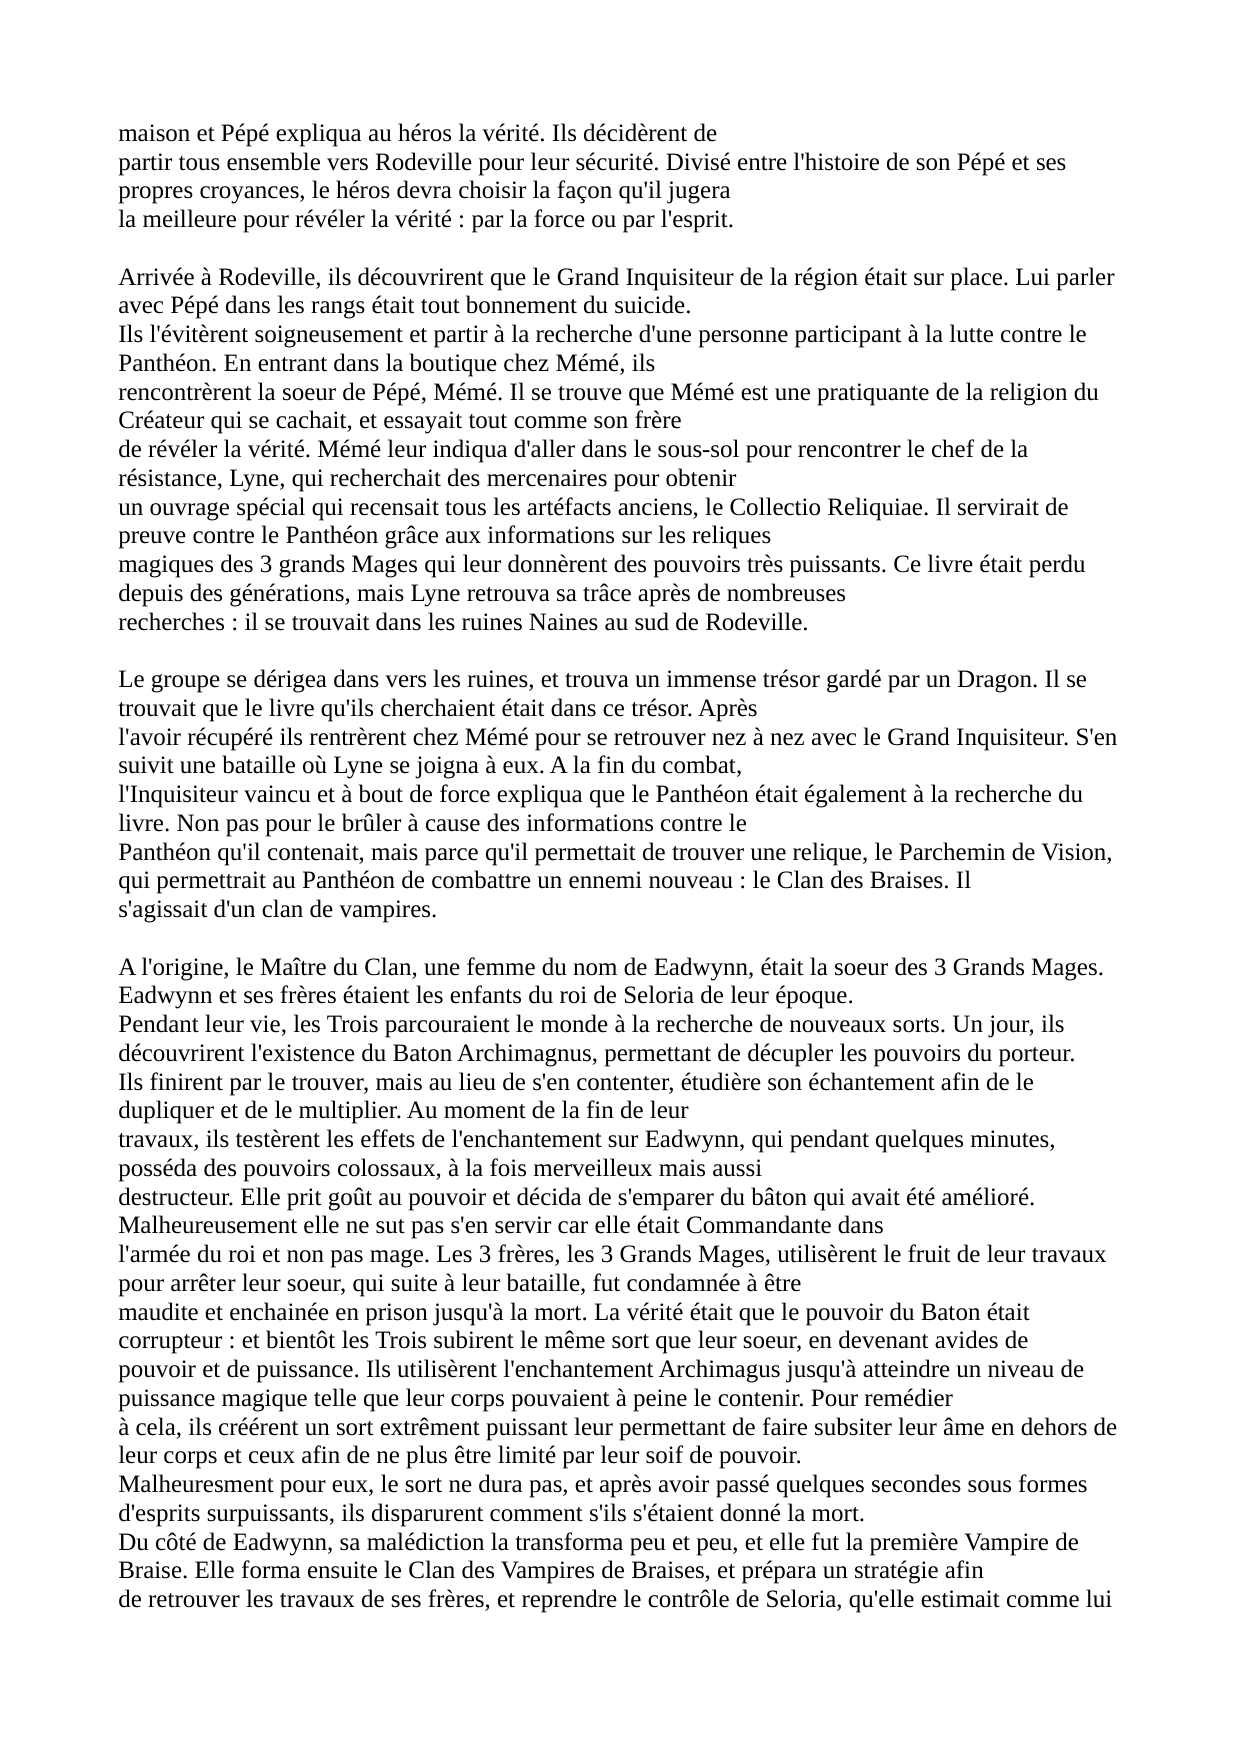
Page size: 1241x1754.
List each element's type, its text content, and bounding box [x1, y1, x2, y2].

text s'agissait d'un clan de vampires. [118, 894, 1122, 923]
text destructeur. Elle prit goût au pouvoir et décida de s'emparer du bâton qui avait été amélioré. Malheureusement elle ne sut pas s'en servir car elle était Commandante dans [118, 1182, 1122, 1239]
text Ils finirent par le trouver, mais au lieu de s'en contenter, étudière son échantement afin de le dupliquer et de le multiplier. Au moment de la fin de leur [118, 1067, 1122, 1124]
text Malheuresment pour eux, le sort ne dura pas, et après avoir passé quelques secondes sous formes d'esprits surpuissants, ils disparurent comment s'ils s'étaient donné la mort. [118, 1469, 1122, 1527]
text maudite et enchainée en prison jusqu'à la mort. La vérité était que le pouvoir du Baton était corrupteur : et bientôt les Trois subirent le même sort que leur soeur, en devenant avides de [118, 1297, 1122, 1354]
text magiques des 3 grands Mages qui leur donnèrent des pouvoirs très puissants. Ce livre était perdu depuis des générations, mais Lyne retrouva sa trâce après de nombreuses [118, 549, 1122, 607]
text maison et Pépé expliqua au héros la vérité. Ils décidèrent de [118, 118, 1122, 147]
text partir tous ensemble vers Rodeville pour leur sécurité. Divisé entre l'histoire de son Pépé et ses propres croyances, le héros devra choisir la façon qu'il jugera [118, 147, 1122, 204]
text de retrouver les travaux de ses frères, et reprendre le contrôle de Seloria, qu'elle estimait comme lui [118, 1584, 1122, 1613]
text A l'origine, le Maître du Clan, une femme du nom de Eadwynn, était la soeur des 3 Grands Mages. Eadwynn et ses frères étaient les enfants du roi de Seloria de leur époque. [118, 952, 1122, 1009]
text Le groupe se dérigea dans vers les ruines, et trouva un immense trésor gardé par un Dragon. Il se trouvait que le livre qu'ils cherchaient était dans ce trésor. Après [118, 664, 1122, 722]
text Pendant leur vie, les Trois parcouraient le monde à la recherche de nouveaux sorts. Un jour, ils découvrirent l'existence du Baton Archimagnus, permettant de décupler les pouvoirs du porteur. [118, 1009, 1122, 1067]
text la meilleure pour révéler la vérité : par la force ou par l'esprit. [118, 204, 1122, 233]
text de révéler la vérité. Mémé leur indiqua d'aller dans le sous-sol pour rencontrer le chef de la résistance, Lyne, qui recherchait des mercenaires pour obtenir [118, 434, 1122, 492]
text Panthéon qu'il contenait, mais parce qu'il permettait de trouver une relique, le Parchemin de Vision, qui permettrait au Panthéon de combattre un ennemi nouveau : le Clan des Braises. Il [118, 837, 1122, 894]
text l'avoir récupéré ils rentrèrent chez Mémé pour se retrouver nez à nez avec le Grand Inquisiteur. S'en suivit une bataille où Lyne se joigna à eux. A la fin du combat, [118, 722, 1122, 779]
text Du côté de Eadwynn, sa malédiction la transforma peu et peu, et elle fut la première Vampire de Braise. Elle forma ensuite le Clan des Vampires de Braises, et prépara un stratégie afin [118, 1527, 1122, 1584]
text pouvoir et de puissance. Ils utilisèrent l'enchantement Archimagus jusqu'à atteindre un niveau de puissance magique telle que leur corps pouvaient à peine le contenir. Pour remédier [118, 1354, 1122, 1412]
text rencontrèrent la soeur de Pépé, Mémé. Il se trouve que Mémé est une pratiquante de la religion du Créateur qui se cachait, et essayait tout comme son frère [118, 377, 1122, 434]
text Ils l'évitèrent soigneusement et partir à la recherche d'une personne participant à la lutte contre le Panthéon. En entrant dans la boutique chez Mémé, ils [118, 319, 1122, 377]
text Arrivée à Rodeville, ils découvrirent que le Grand Inquisiteur de la région était sur place. Lui parler avec Pépé dans les rangs était tout bonnement du suicide. [118, 262, 1122, 319]
text travaux, ils testèrent les effets de l'enchantement sur Eadwynn, qui pendant quelques minutes, posséda des pouvoirs colossaux, à la fois merveilleux mais aussi [118, 1124, 1122, 1182]
text à cela, ils créérent un sort extrêment puissant leur permettant de faire subsiter leur âme en dehors de leur corps et ceux afin de ne plus être limité par leur soif de pouvoir. [118, 1412, 1122, 1469]
text l'armée du roi et non pas mage. Les 3 frères, les 3 Grands Mages, utilisèrent le fruit de leur travaux pour arrêter leur soeur, qui suite à leur bataille, fut condamnée à être [118, 1239, 1122, 1297]
text un ouvrage spécial qui recensait tous les artéfacts anciens, le Collectio Reliquiae. Il servirait de preuve contre le Panthéon grâce aux informations sur les reliques [118, 492, 1122, 549]
text recherches : il se trouvait dans les ruines Naines au sud de Rodeville. [118, 607, 1122, 636]
text l'Inquisiteur vaincu et à bout de force expliqua que le Panthéon était également à la recherche du livre. Non pas pour le brûler à cause des informations contre le [118, 779, 1122, 837]
